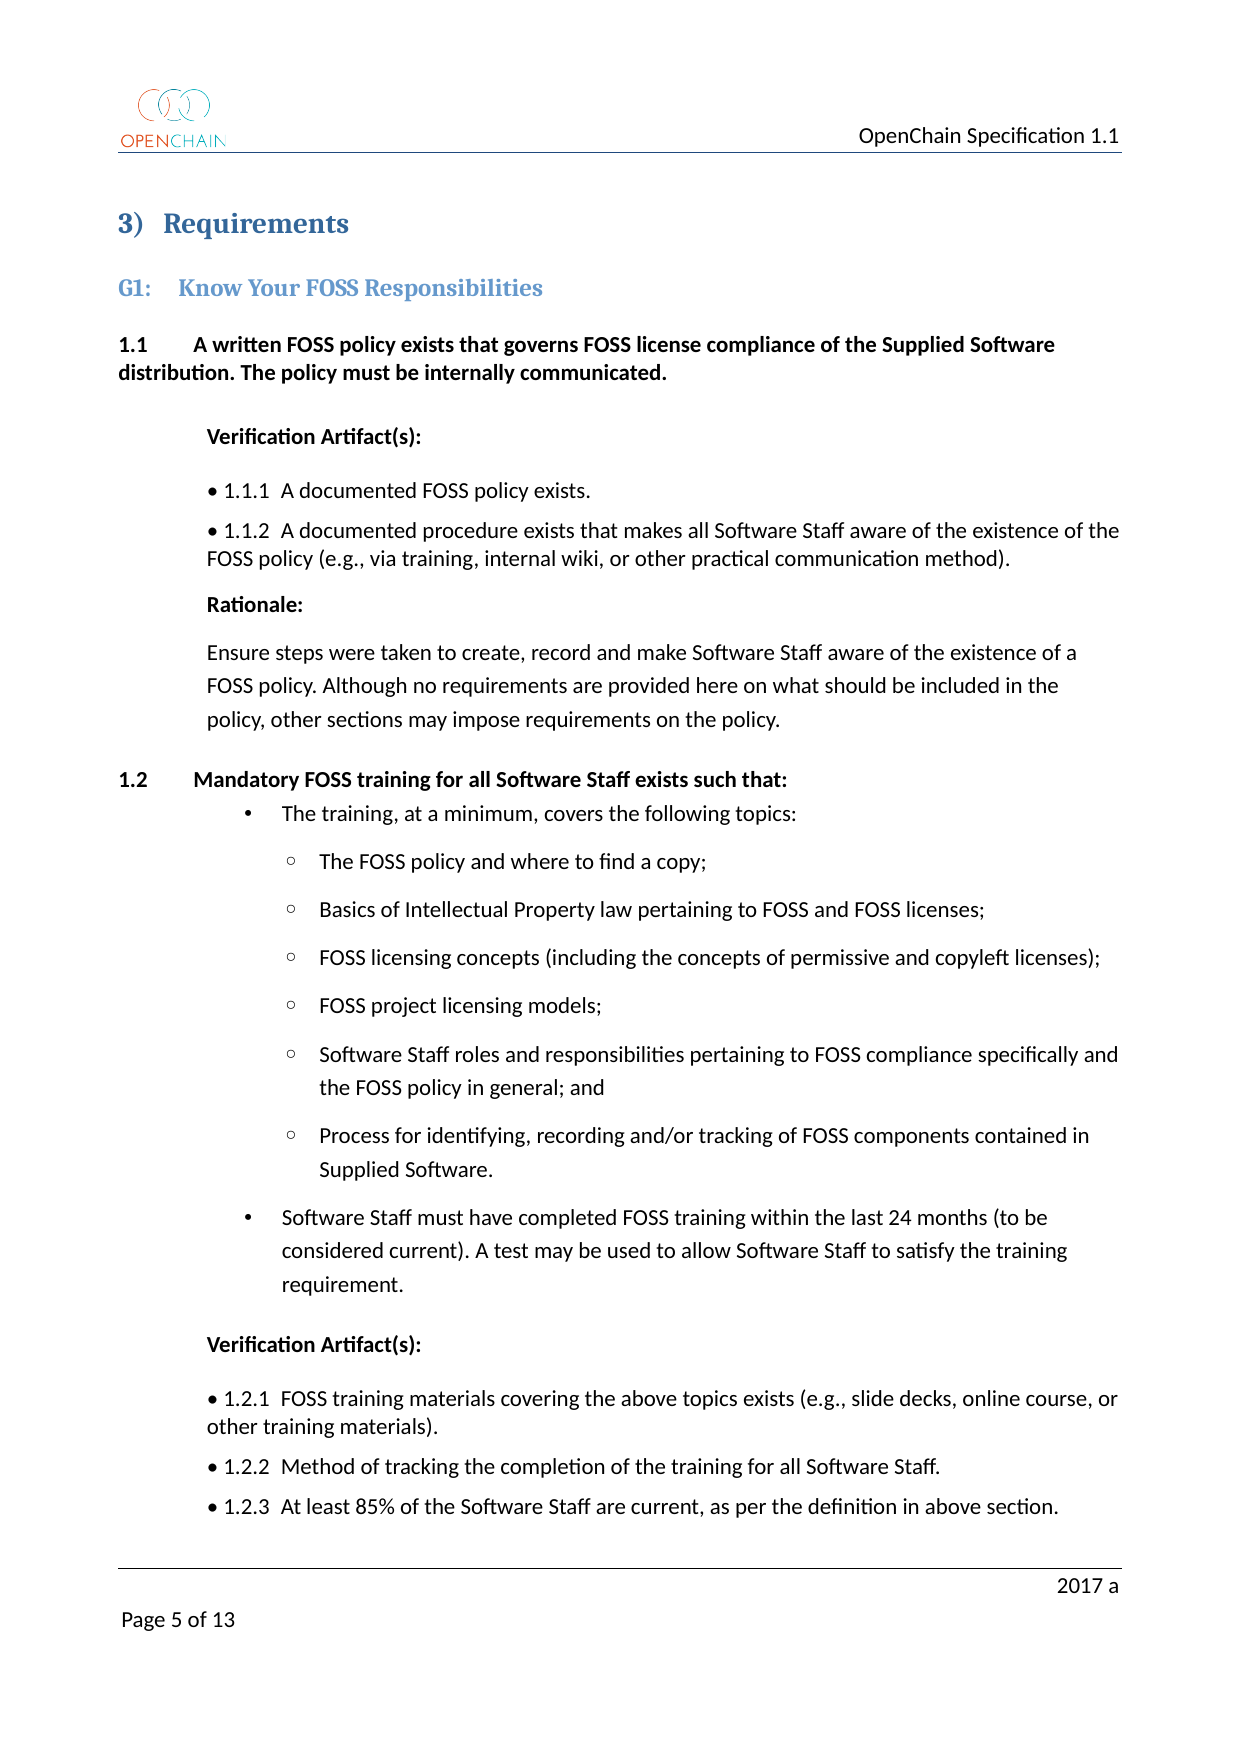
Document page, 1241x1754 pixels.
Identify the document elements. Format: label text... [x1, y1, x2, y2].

list Process for identifying, recording and/or tracking of FOSS components contained in Supplied Software. [282, 1121, 1122, 1183]
subtitle A documented FOSS policy exists. [207, 476, 1122, 504]
subtitle Requirements [118, 207, 1122, 241]
list Basics of Intellectual Property law pertaining to FOSS and FOSS licenses; [282, 895, 1122, 923]
subtitle Know Your FOSS Responsibilities [118, 274, 1122, 303]
title Rationale: [207, 590, 1122, 618]
list FOSS licensing concepts (including the concepts of permissive and copyleft licenses); [282, 943, 1122, 971]
list The FOSS policy and where to find a copy; [282, 847, 1122, 875]
list Software Staff roles and responsibilities pertaining to FOSS compliance specifically and the FOSS policy in general; and [282, 1040, 1122, 1101]
list Software Staff must have completed FOSS training within the last 24 months (to be considered current). A test may be used to allow Software Staff to satisfy the training requirement. [244, 1203, 1122, 1298]
subtitle Method of tracking the completion of the training for all Software Staff. [207, 1452, 1122, 1480]
text Ensure steps were taken to create, record and make Software Staff aware of the existence of a FOSS policy. Although no requirements are provided here on what should be included in the policy, other sections may impose requirements on the policy. [207, 638, 1122, 733]
subtitle A documented procedure exists that makes all Software Staff aware of the existence of the FOSS policy (e.g., via training, internal wiki, or other practical communication method). [207, 516, 1122, 572]
list FOSS project licensing models; [282, 992, 1122, 1019]
list The training, at a minimum, covers the following topics: [244, 799, 1122, 827]
subtitle FOSS training materials covering the above topics exists (e.g., slide decks, online course, or other training materials). [207, 1384, 1122, 1440]
picture [121, 89, 226, 148]
title Verification Artifact(s): [207, 1330, 1122, 1358]
subtitle Mandatory FOSS training for all Software Staff exists such that: [118, 765, 1122, 793]
subtitle A written FOSS policy exists that governs FOSS license compliance of the Supplied Software distribution. The policy must be internally communicated. [118, 330, 1122, 386]
title Verification Artifact(s): [207, 422, 1122, 450]
subtitle At least 85% of the Software Staff are current, as per the definition in above section. [207, 1492, 1122, 1520]
